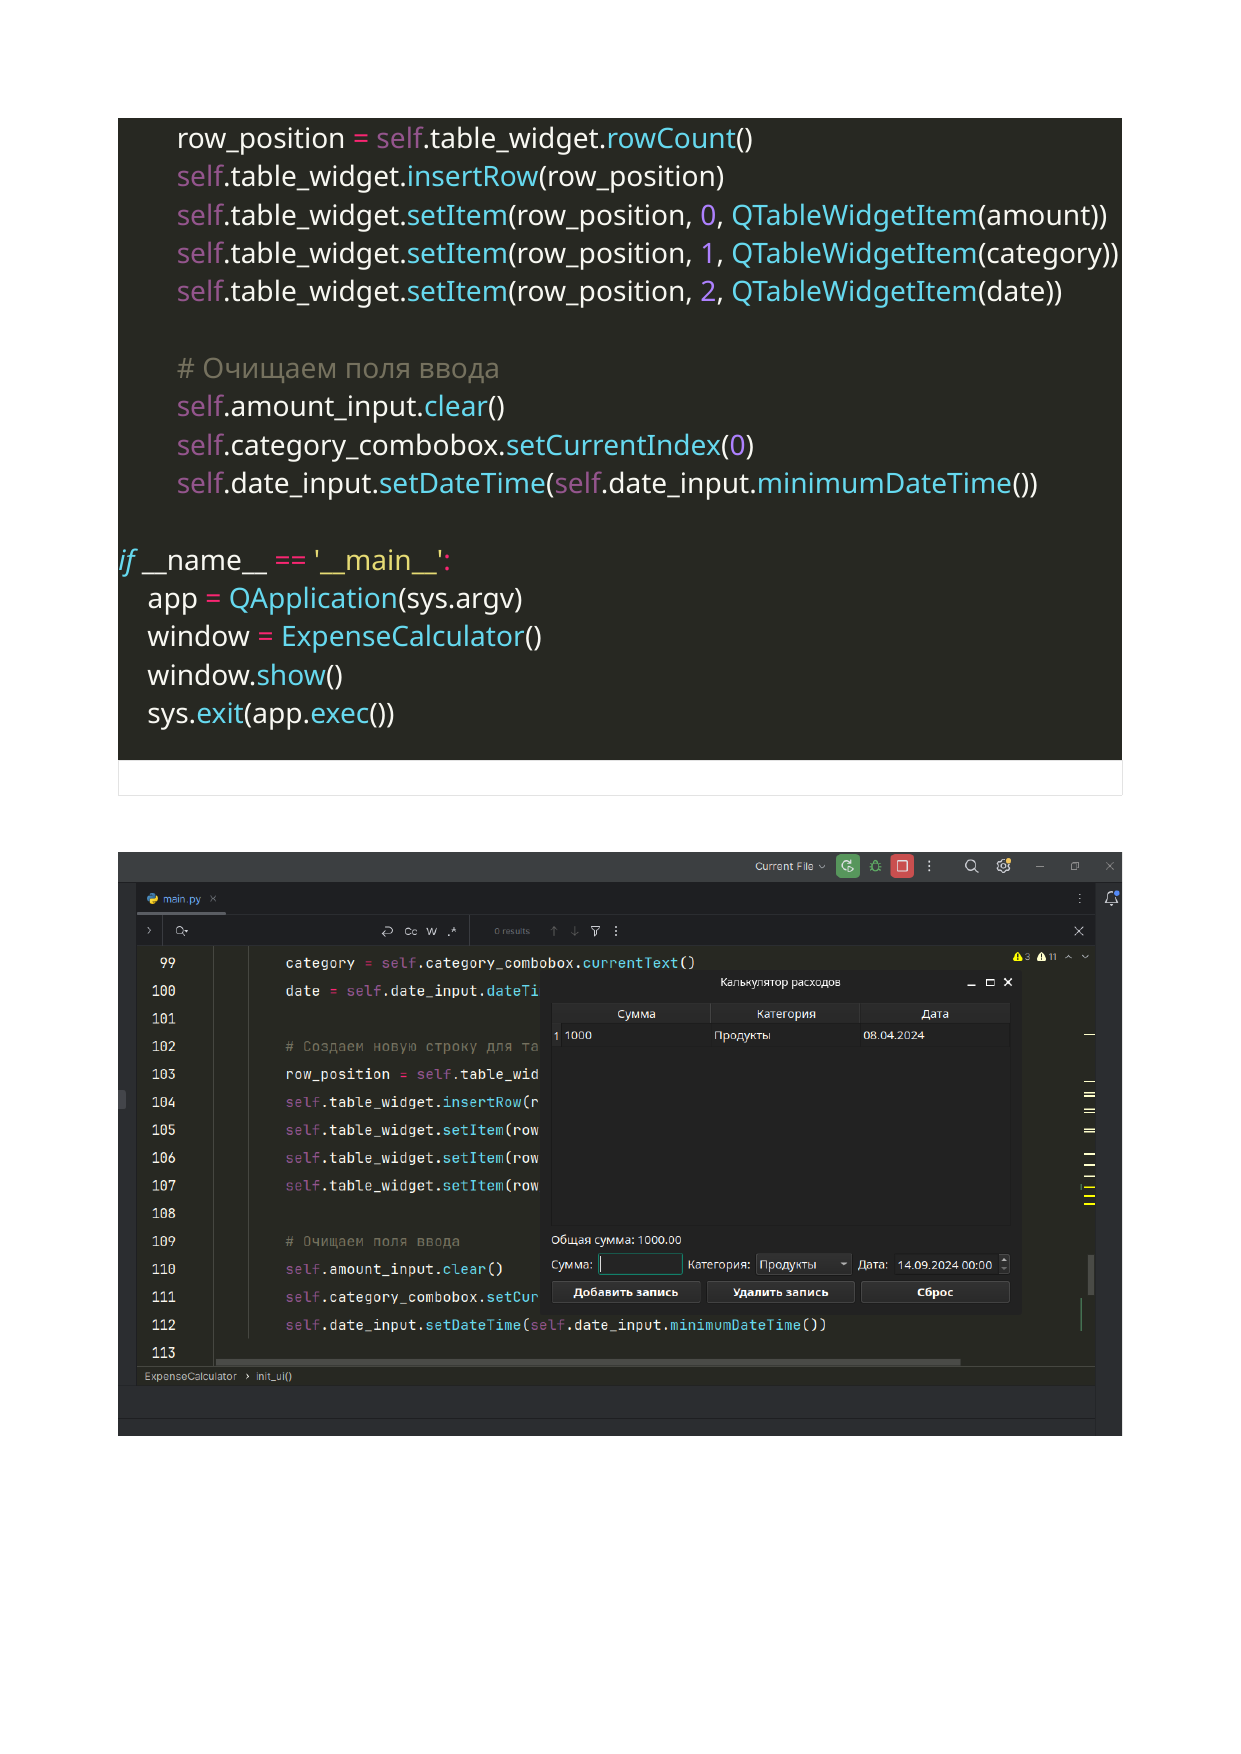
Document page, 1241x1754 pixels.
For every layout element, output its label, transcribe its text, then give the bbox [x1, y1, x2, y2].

picture [118, 852, 1123, 1436]
text row_position = self.table_widget.rowCount() self.table_widget.insertRow(row_position) self.table_widget.setItem(row_position, 0, QTableWidgetItem(amount)) self.table_widget.setItem(row_position, 1, QTableWidgetItem(category)) self.table_widget.setItem(row_position, 2, QTableWidgetItem(date)) # Очищаем поля ввода self.amount_input.clear() self.category_combobox.setCurrentIndex(0) self.date_input.setDateTime(self.date_input.minimumDateTime()) if __name__ == '__main__': app = QApplication(sys.argv) window = ExpenseCalculator() window.show() sys.exit(app.exec()) [118, 118, 1122, 760]
